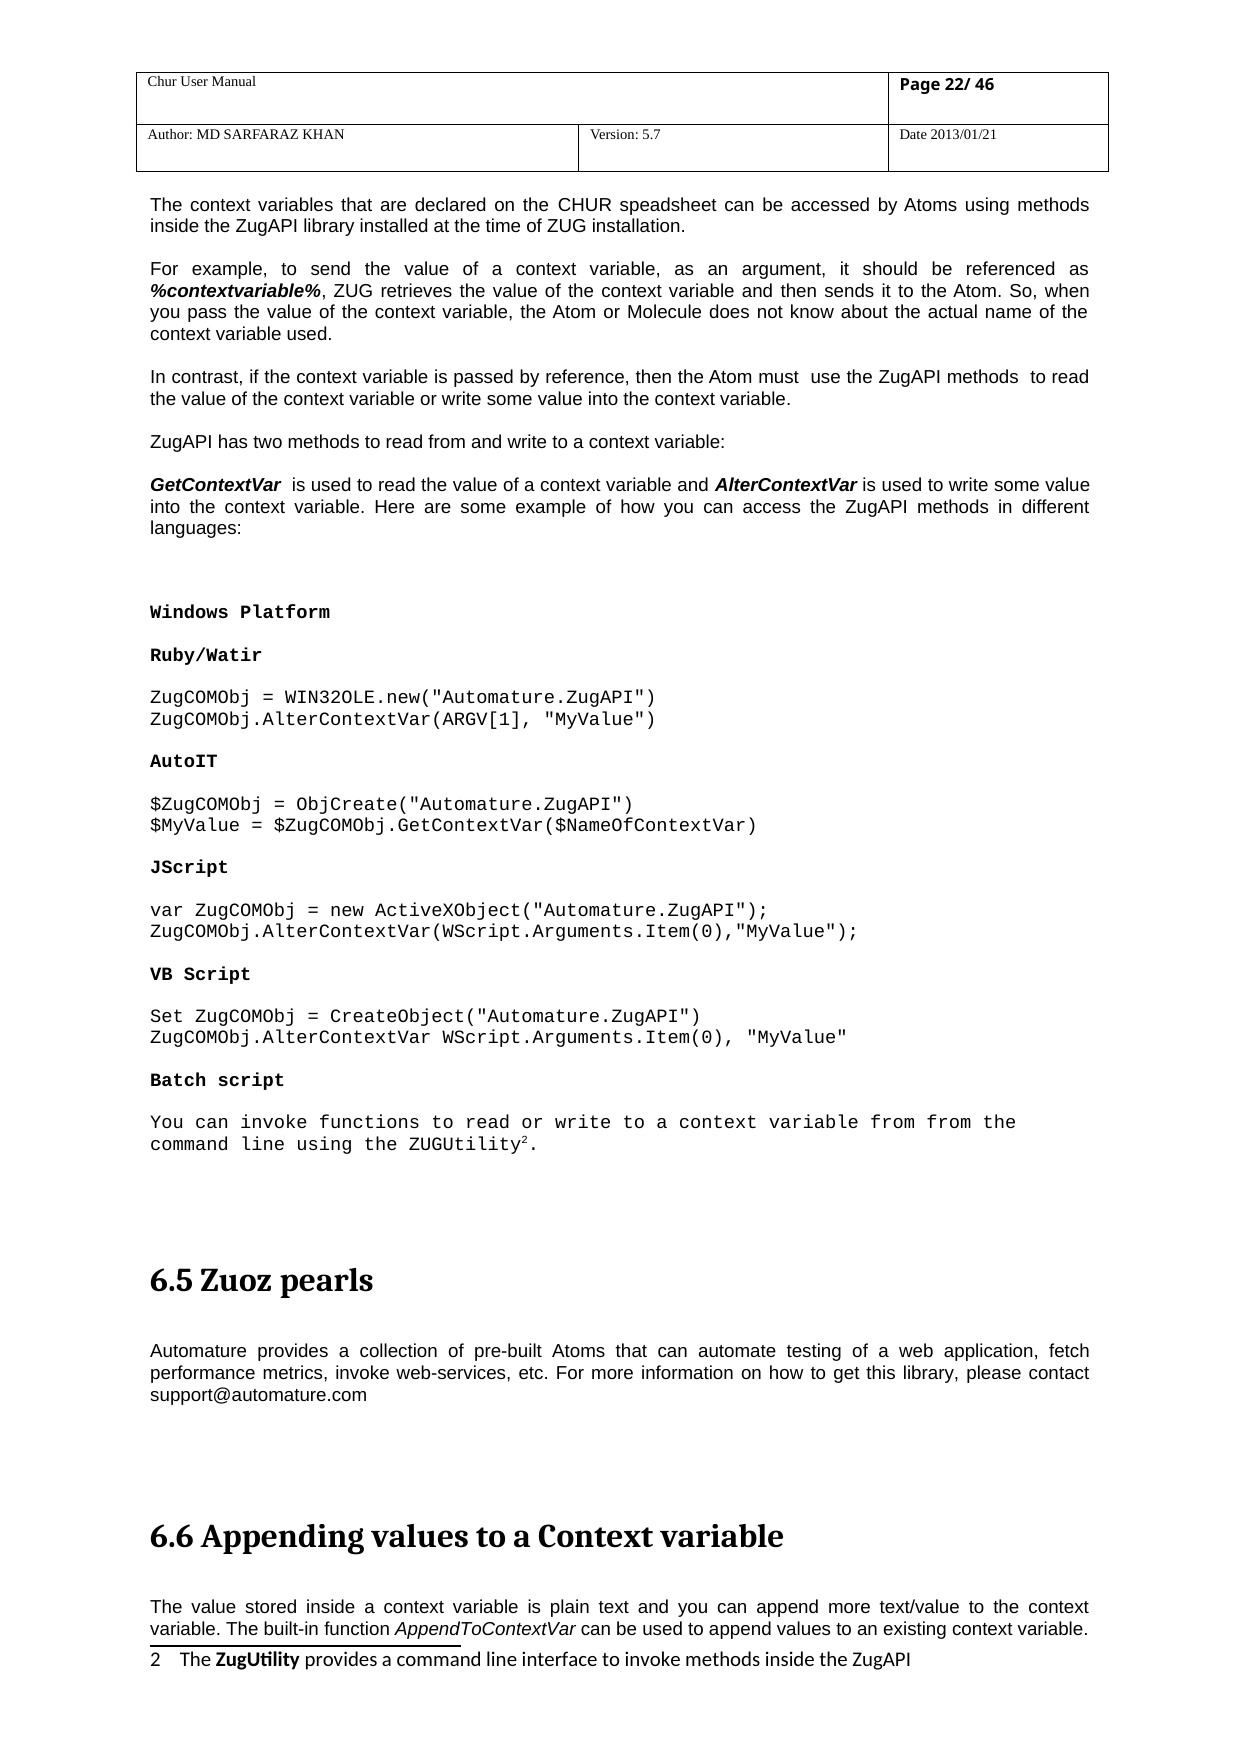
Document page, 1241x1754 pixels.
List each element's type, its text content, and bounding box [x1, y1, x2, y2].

text Windows Platform [150, 603, 1090, 624]
text $ZugCOMObj = ObjCreate("Automature.ZugAPI") [150, 794, 1090, 816]
text var ZugCOMObj = new ActiveXObject("Automature.ZugAPI"); [150, 901, 1090, 922]
text Ruby/Watir [150, 646, 1090, 667]
subtitle 6.5 Zuoz pearls [150, 1261, 1090, 1300]
text In contrast, if the context variable is passed by reference, then the Atom must use the ZugAPI methods to read the value of the context variable or write some value into the context variable. [150, 366, 1090, 409]
text ZugCOMObj = WIN32OLE.new("Automature.ZugAPI") [150, 688, 1090, 709]
text For example, to send the value of a context variable, as an argument, it should be referenced as %contextvariable%, ZUG retrieves the value of the context variable and then sends it to the Atom. So, when you pass the value of the context variable, the Atom or Molecule does not know about the actual name of the context variable used. [150, 258, 1090, 344]
text Set ZugCOMObj = CreateObject("Automature.ZugAPI") [150, 1007, 1090, 1028]
text ZugCOMObj.AlterContextVar(ARGV[1], "MyValue") [150, 709, 1090, 731]
text JScript [150, 858, 1090, 879]
text Batch script [150, 1071, 1090, 1092]
subtitle 6.6 Appending values to a Context variable [150, 1517, 1090, 1556]
text Automature provides a collection of pre-built Atoms that can automate testing of a web application, fetch performance metrics, invoke web-services, etc. For more information on how to get this library, please contact support@automature.com [150, 1340, 1090, 1405]
text ZugCOMObj.AlterContextVar(WScript.Arguments.Item(0),"MyValue"); [150, 922, 1090, 943]
text AutoIT [150, 752, 1090, 773]
text GetContextVar is used to read the value of a context variable and AlterContextVar is used to write some value into the context variable. Here are some example of how you can access the ZugAPI methods in different languages: [150, 474, 1090, 538]
text $MyValue = $ZugCOMObj.GetContextVar($NameOfContextVar) [150, 816, 1090, 837]
text ZugCOMObj.AlterContextVar WScript.Arguments.Item(0), "MyValue" [150, 1028, 1090, 1049]
text ZugAPI has two methods to read from and write to a context variable: [150, 431, 1090, 452]
text You can invoke functions to read or write to a context variable from from the command line using the ZUGUtility. [150, 1113, 1090, 1156]
text The ZugUtility provides a command line interface to invoke methods inside the ZugAPI [150, 1646, 1090, 1672]
text VB Script [150, 964, 1090, 986]
text The context variables that are declared on the CHUR speadsheet can be accessed by Atoms using methods inside the ZugAPI library installed at the time of ZUG installation. [150, 193, 1090, 237]
text The value stored inside a context variable is plain text and you can append more text/value to the context variable. The built-in function AppendToContextVar can be used to append values to an existing context variable. [150, 1596, 1090, 1639]
